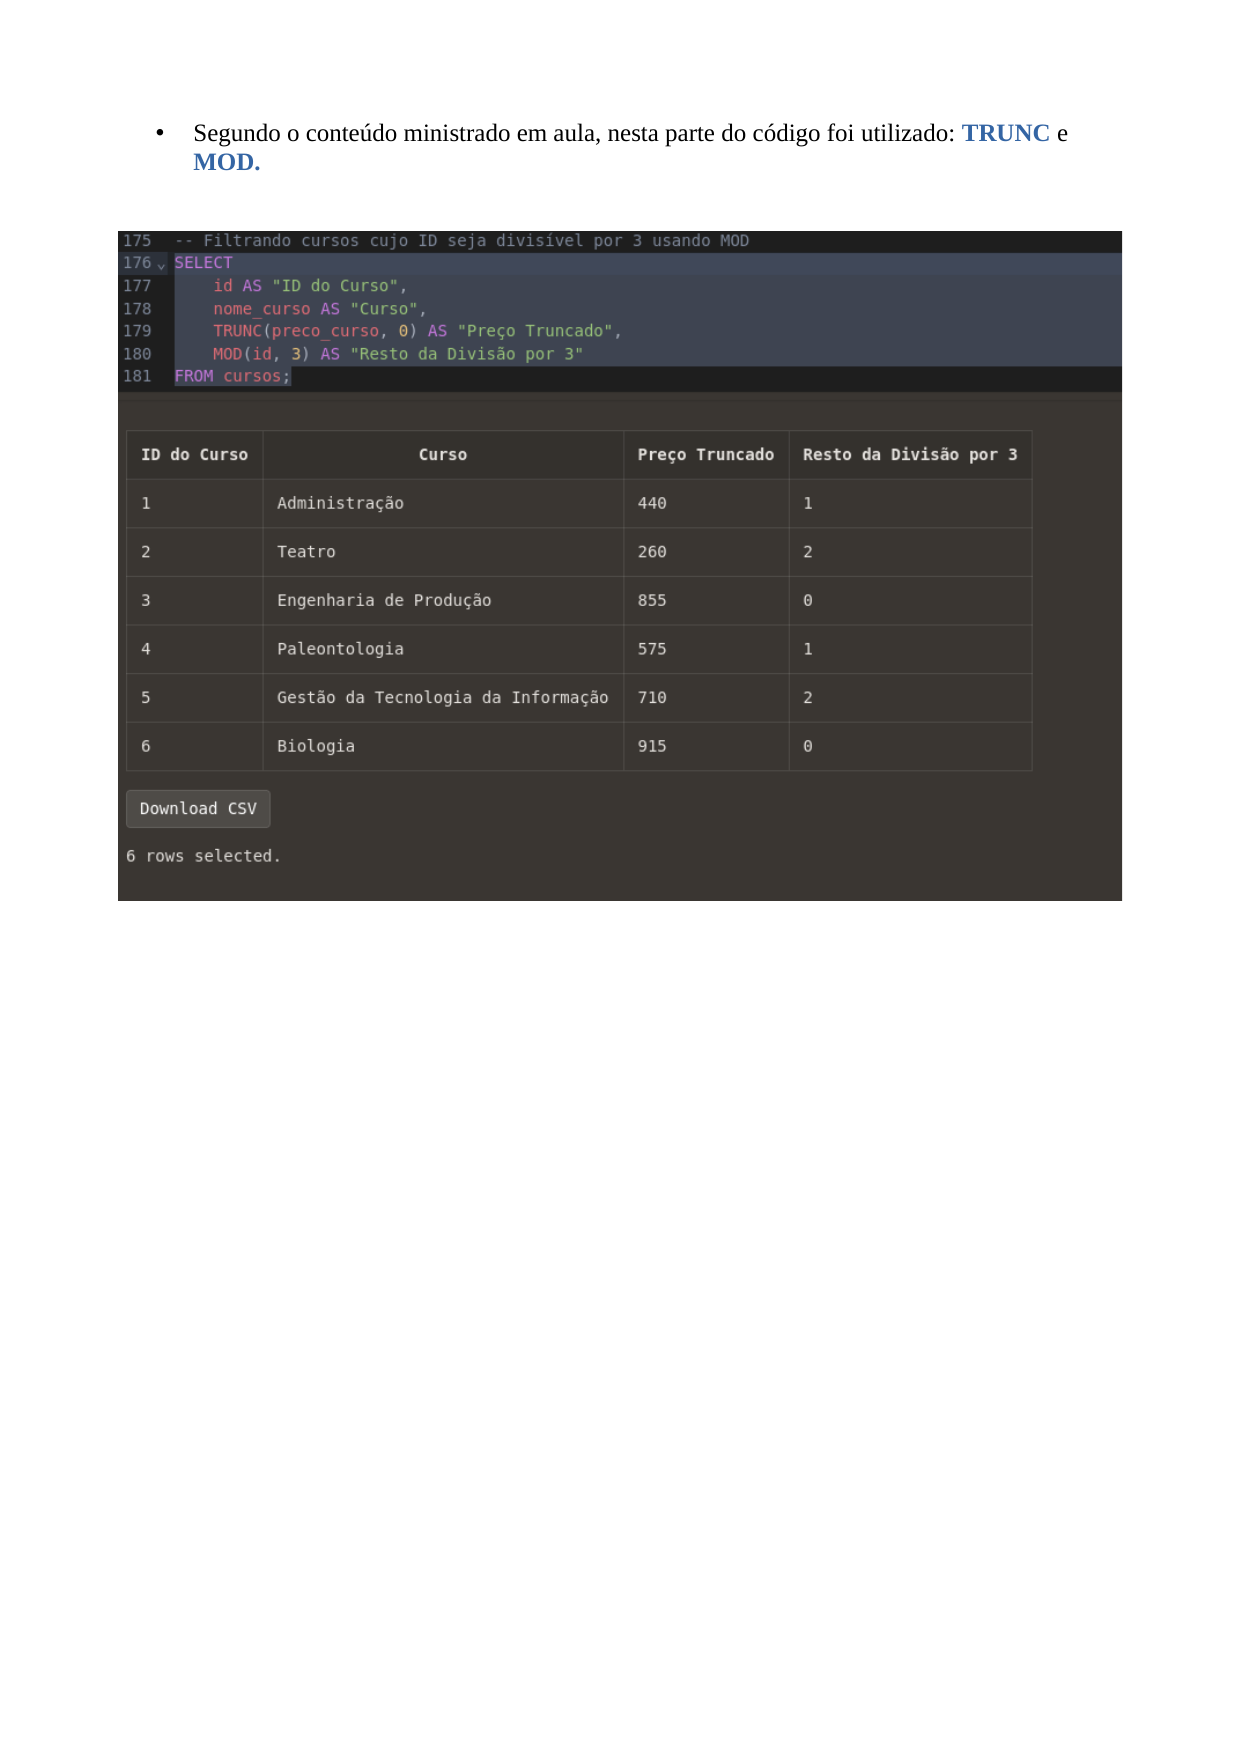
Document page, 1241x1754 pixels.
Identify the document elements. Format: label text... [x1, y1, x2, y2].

picture [118, 231, 1123, 901]
list Segundo o conteúdo ministrado em aula, nesta parte do código foi utilizado: TRUNC e MOD. [156, 118, 1122, 176]
